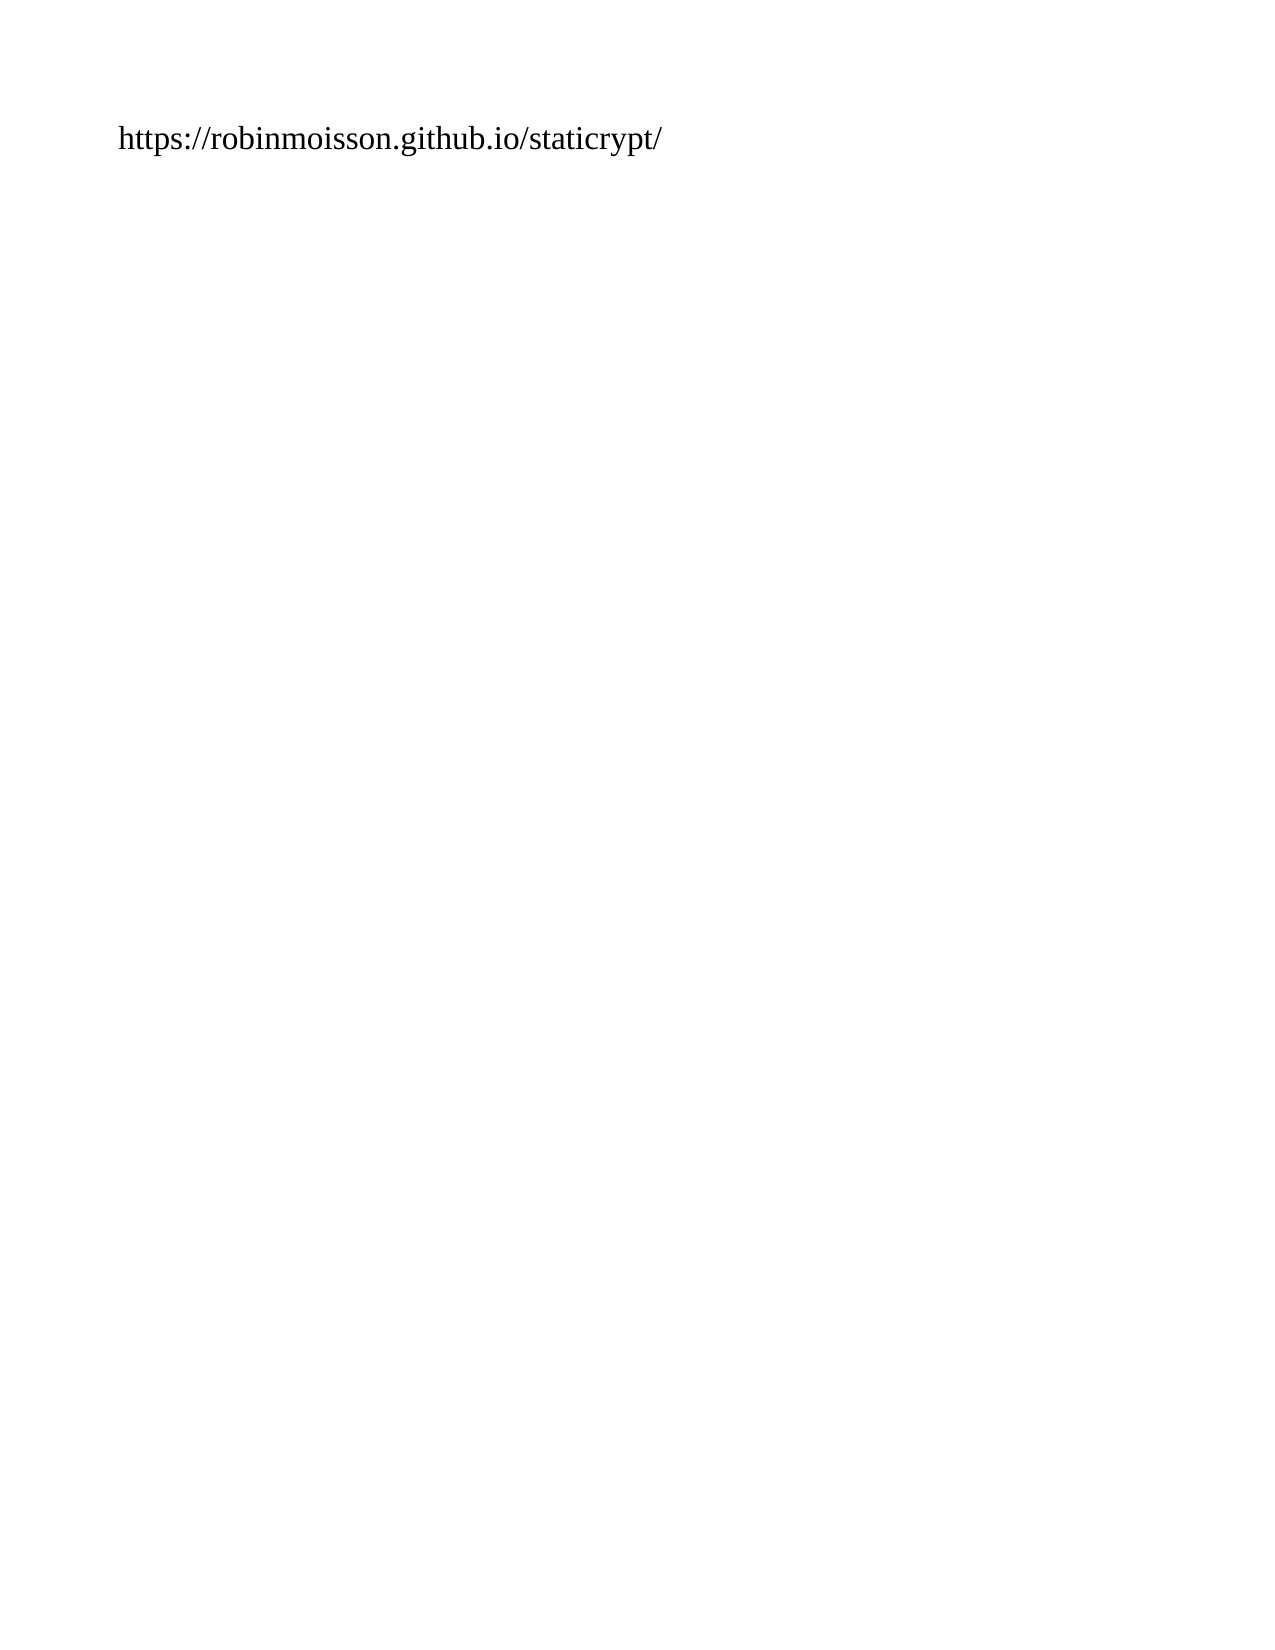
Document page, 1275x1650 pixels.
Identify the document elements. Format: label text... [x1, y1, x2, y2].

text https://robinmoisson.github.io/staticrypt/ [118, 118, 1157, 156]
